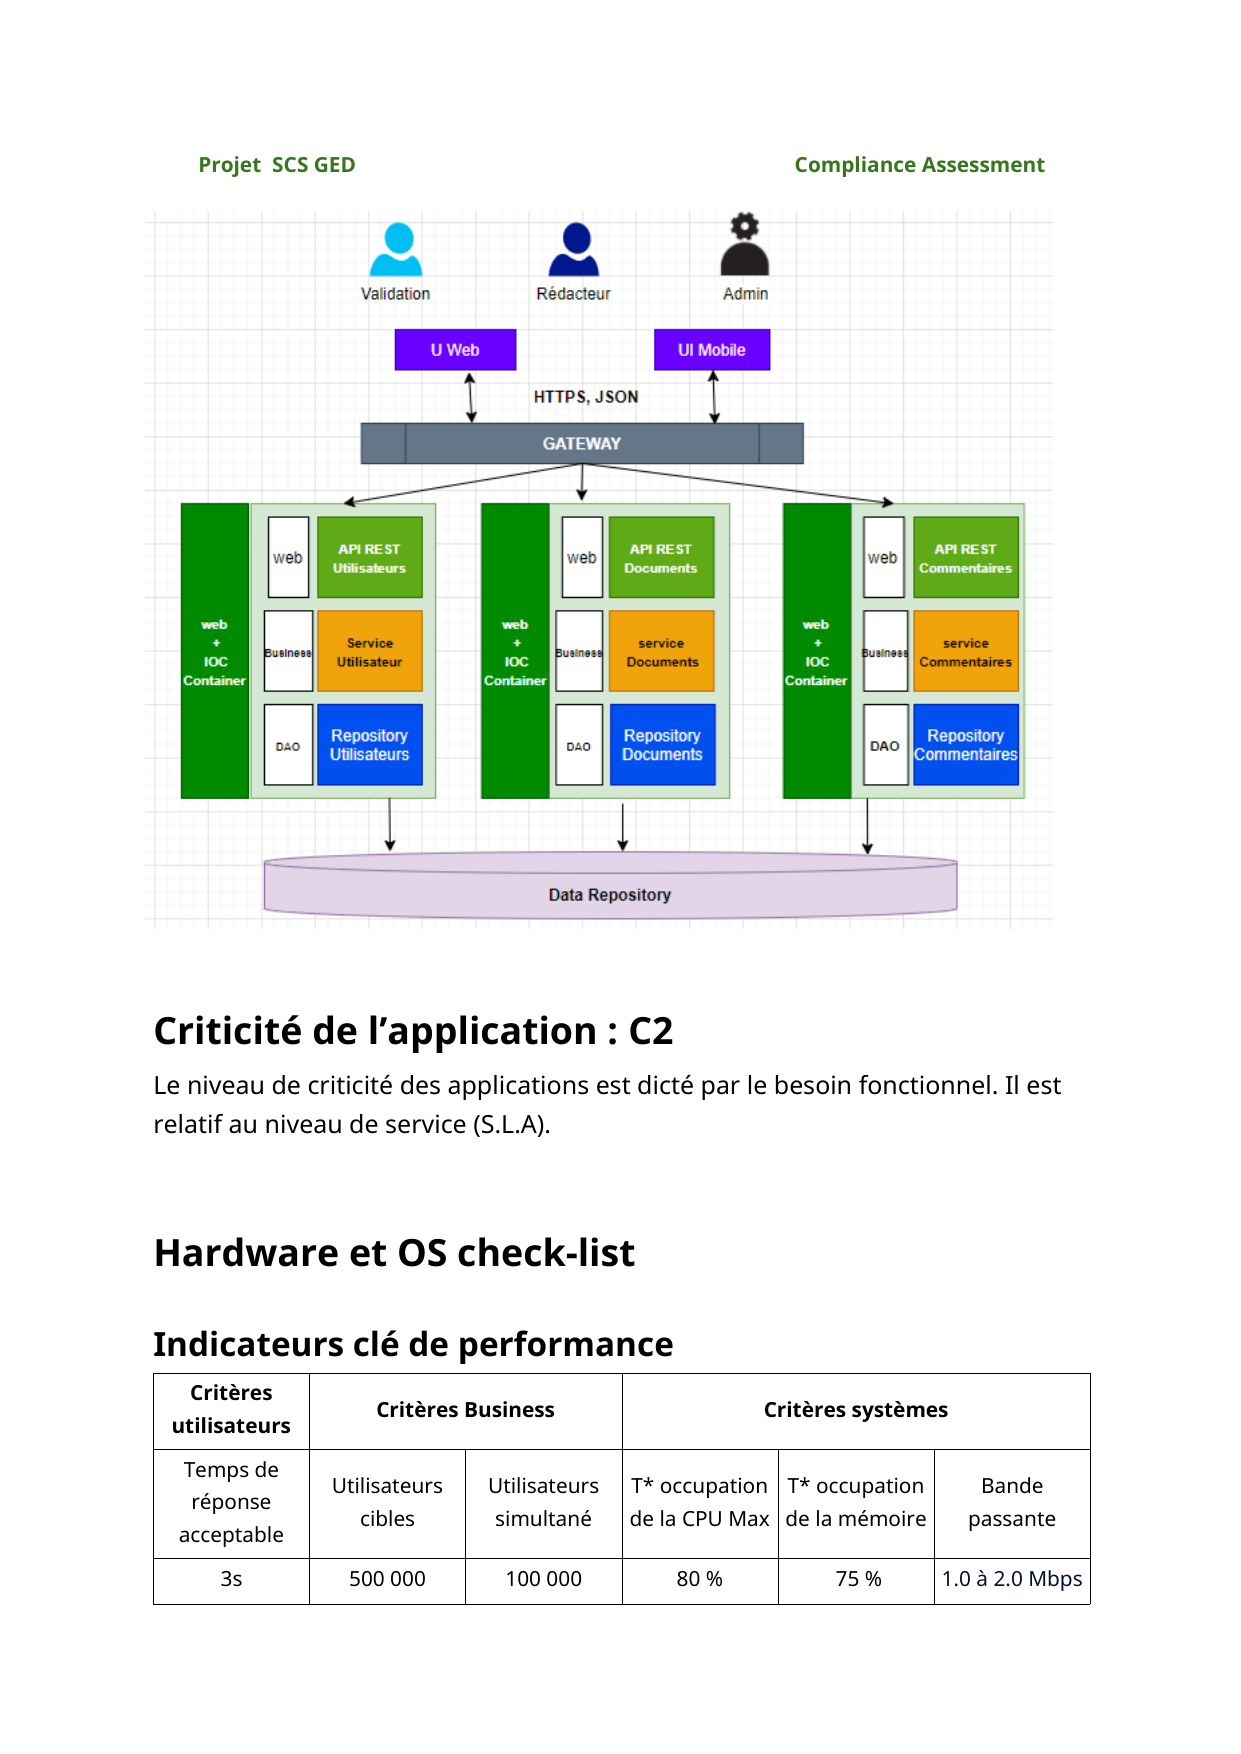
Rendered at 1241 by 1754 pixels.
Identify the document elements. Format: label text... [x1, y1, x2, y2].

table_cell Bande passante [935, 1450, 1090, 1558]
table_cell 500 000 [310, 1559, 465, 1604]
table_header Critères systèmes [623, 1374, 1090, 1449]
table_cell 3s [154, 1559, 309, 1604]
table_cell T* occupation de la mémoire [779, 1450, 934, 1558]
subtitle Hardware et OS check-list [153, 1227, 1090, 1278]
table_cell 75 % [779, 1559, 934, 1604]
table_cell Utilisateurs simultané [466, 1450, 622, 1558]
table_cell T* occupation de la CPU Max [623, 1450, 778, 1558]
table_cell Temps de réponse acceptable [154, 1450, 309, 1558]
text Le niveau de criticité des applications est dicté par le besoin fonctionnel. Il est relatif au niveau de service (S.L.A). [153, 1068, 1090, 1141]
table_header Critères utilisateurs [154, 1374, 309, 1449]
table_cell 80 % [623, 1559, 778, 1604]
picture [145, 211, 1054, 929]
table_header Critères Business [310, 1374, 622, 1449]
table_cell Utilisateurs cibles [310, 1450, 465, 1558]
table_cell 1.0 à 2.0 Mbps [935, 1559, 1090, 1604]
text Indicateurs clé de performance [153, 1321, 1090, 1366]
subtitle Criticité de l’application : C2 [153, 1004, 1090, 1055]
table_cell 100 000 [466, 1559, 622, 1604]
